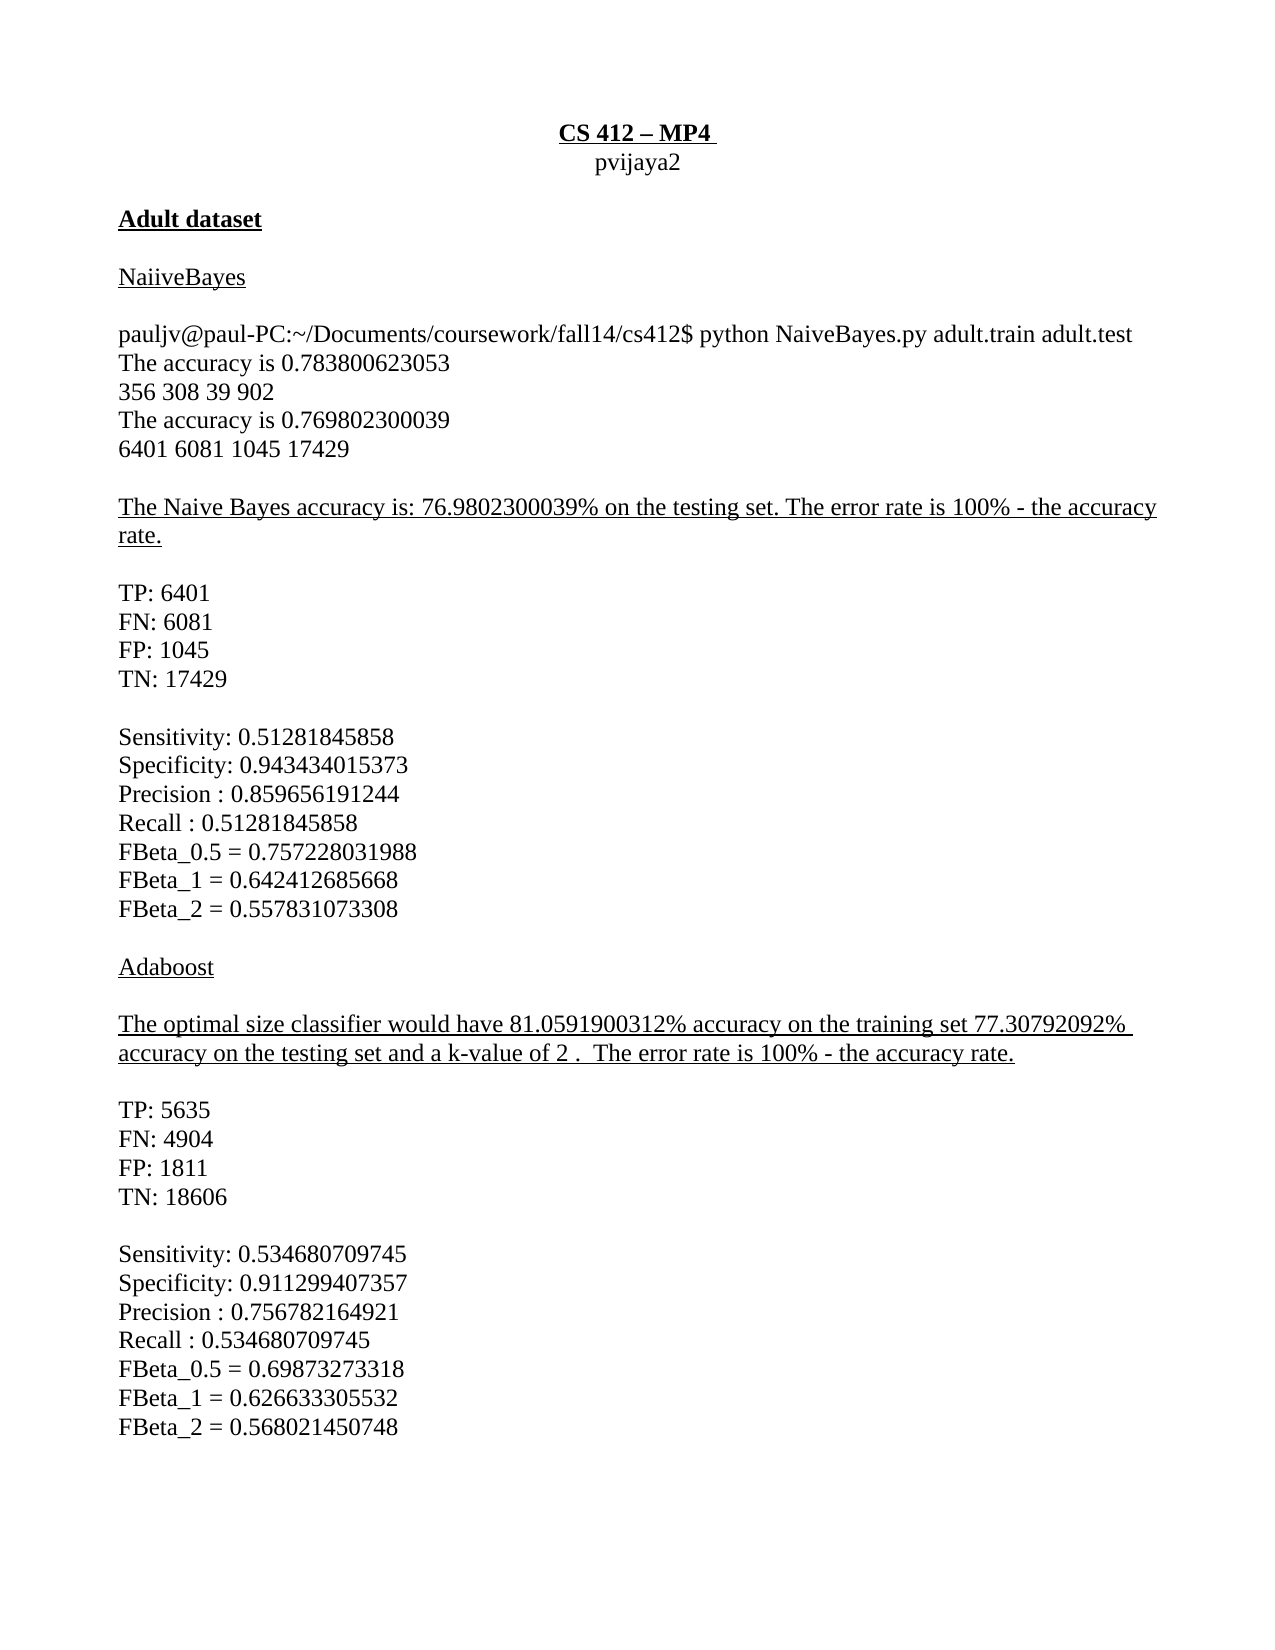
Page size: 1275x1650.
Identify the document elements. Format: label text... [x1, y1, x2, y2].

text Recall : 0.51281845858 [118, 808, 1157, 837]
text FBeta_2 = 0.568021450748 [118, 1412, 1157, 1441]
text FBeta_0.5 = 0.69873273318 [118, 1354, 1157, 1383]
text FBeta_1 = 0.642412685668 [118, 866, 1157, 894]
text FBeta_2 = 0.557831073308 [118, 894, 1157, 923]
text Recall : 0.534680709745 [118, 1326, 1157, 1354]
text FBeta_0.5 = 0.757228031988 [118, 837, 1157, 866]
text pvijaya2 [118, 147, 1157, 176]
text Specificity: 0.943434015373 [118, 751, 1157, 779]
text Adaboost [118, 952, 1157, 981]
text FP: 1811 [118, 1153, 1157, 1182]
text The accuracy is 0.769802300039 [118, 406, 1157, 434]
text FN: 6081 [118, 607, 1157, 636]
text FBeta_1 = 0.626633305532 [118, 1383, 1157, 1412]
text Precision : 0.756782164921 [118, 1297, 1157, 1326]
text The optimal size classifier would have 81.0591900312% accuracy on the training set 77.30792092% accuracy on the testing set and a k-value of 2 . The error rate is 100% - the accuracy rate. [118, 1009, 1157, 1067]
text 6401 6081 1045 17429 [118, 434, 1157, 463]
text Sensitivity: 0.51281845858 [118, 722, 1157, 751]
text Precision : 0.859656191244 [118, 779, 1157, 808]
text TP: 6401 [118, 578, 1157, 607]
text Specificity: 0.911299407357 [118, 1268, 1157, 1297]
text Adult dataset [118, 204, 1157, 233]
text FN: 4904 [118, 1124, 1157, 1153]
text TP: 5635 [118, 1096, 1157, 1124]
text The Naive Bayes accuracy is: 76.9802300039% on the testing set. The error rate is 100% - the accuracy [118, 492, 1157, 517]
text The accuracy is 0.783800623053 [118, 348, 1157, 377]
text 356 308 39 902 [118, 377, 1157, 406]
text rate. [118, 518, 1157, 549]
text TN: 17429 [118, 664, 1157, 693]
text Sensitivity: 0.534680709745 [118, 1239, 1157, 1268]
text FP: 1045 [118, 636, 1157, 664]
text TN: 18606 [118, 1182, 1157, 1211]
text CS 412 – MP4 [118, 118, 1157, 147]
text NaiiveBayes [118, 262, 1157, 291]
text pauljv@paul-PC:~/Documents/coursework/fall14/cs412$ python NaiveBayes.py adult.train adult.test [118, 319, 1157, 348]
